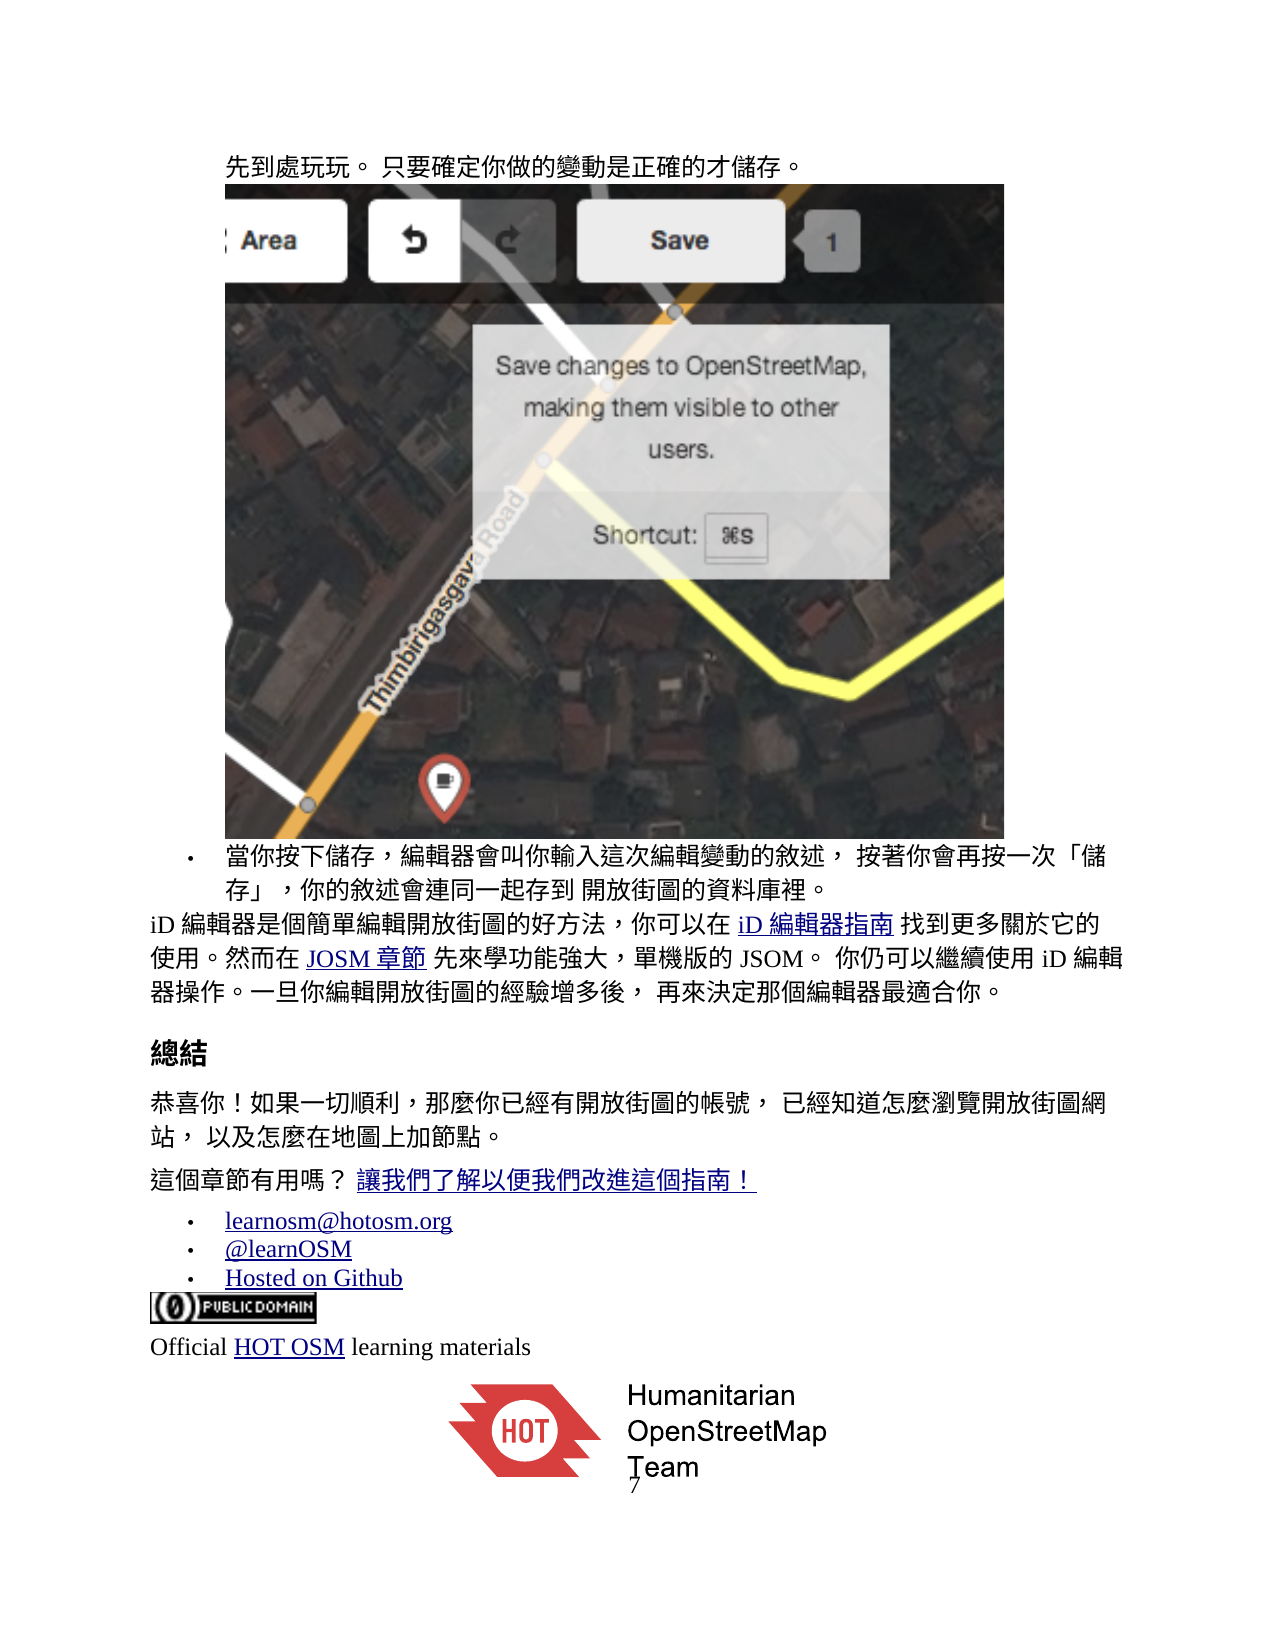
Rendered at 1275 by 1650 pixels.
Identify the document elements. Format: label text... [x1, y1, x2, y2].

text 這個章節有用嗎？ 讓我們了解以便我們改進這個指南！ [150, 1163, 1125, 1197]
list learnosm@hotosm.org [187, 1206, 1125, 1234]
list @learnOSM [187, 1234, 1125, 1263]
picture [150, 1292, 317, 1324]
list Hosted on Github [187, 1263, 1125, 1292]
text iD 編輯器是個簡單編輯開放街圖的好方法，你可以在 iD 編輯器指南 找到更多關於它的使用。然而在 JOSM 章節 先來學功能強大，單機版的 JSOM。 你仍可以繼續使用 iD 編輯器操作。一旦你編輯開放街圖的經驗增多後， 再來決定那個編輯器最適合你。 [150, 906, 1125, 1008]
list 當你按下儲存，編輯器會叫你輸入這次編輯變動的敘述， 按著你會再按一次「儲存」，你的敘述會連同一起存到 開放街圖的資料庫裡。 [187, 838, 1125, 906]
subtitle 總結 [150, 1033, 1125, 1073]
text Official HOT OSM learning materials [150, 1332, 1125, 1361]
list 要儲存變動，按上方的 “儲存” 按鈕。由於這是你的 第一次編輯，也許想用編輯器先到處玩玩。 只要確定你做的變動是正確的才儲存。 [187, 150, 1125, 184]
text 恭喜你！如果一切順利，那麼你已經有開放街圖的帳號， 已經知道怎麼瀏覽開放街圖網站， 以及怎麼在地圖上加節點。 [150, 1086, 1125, 1154]
picture [225, 184, 1005, 839]
